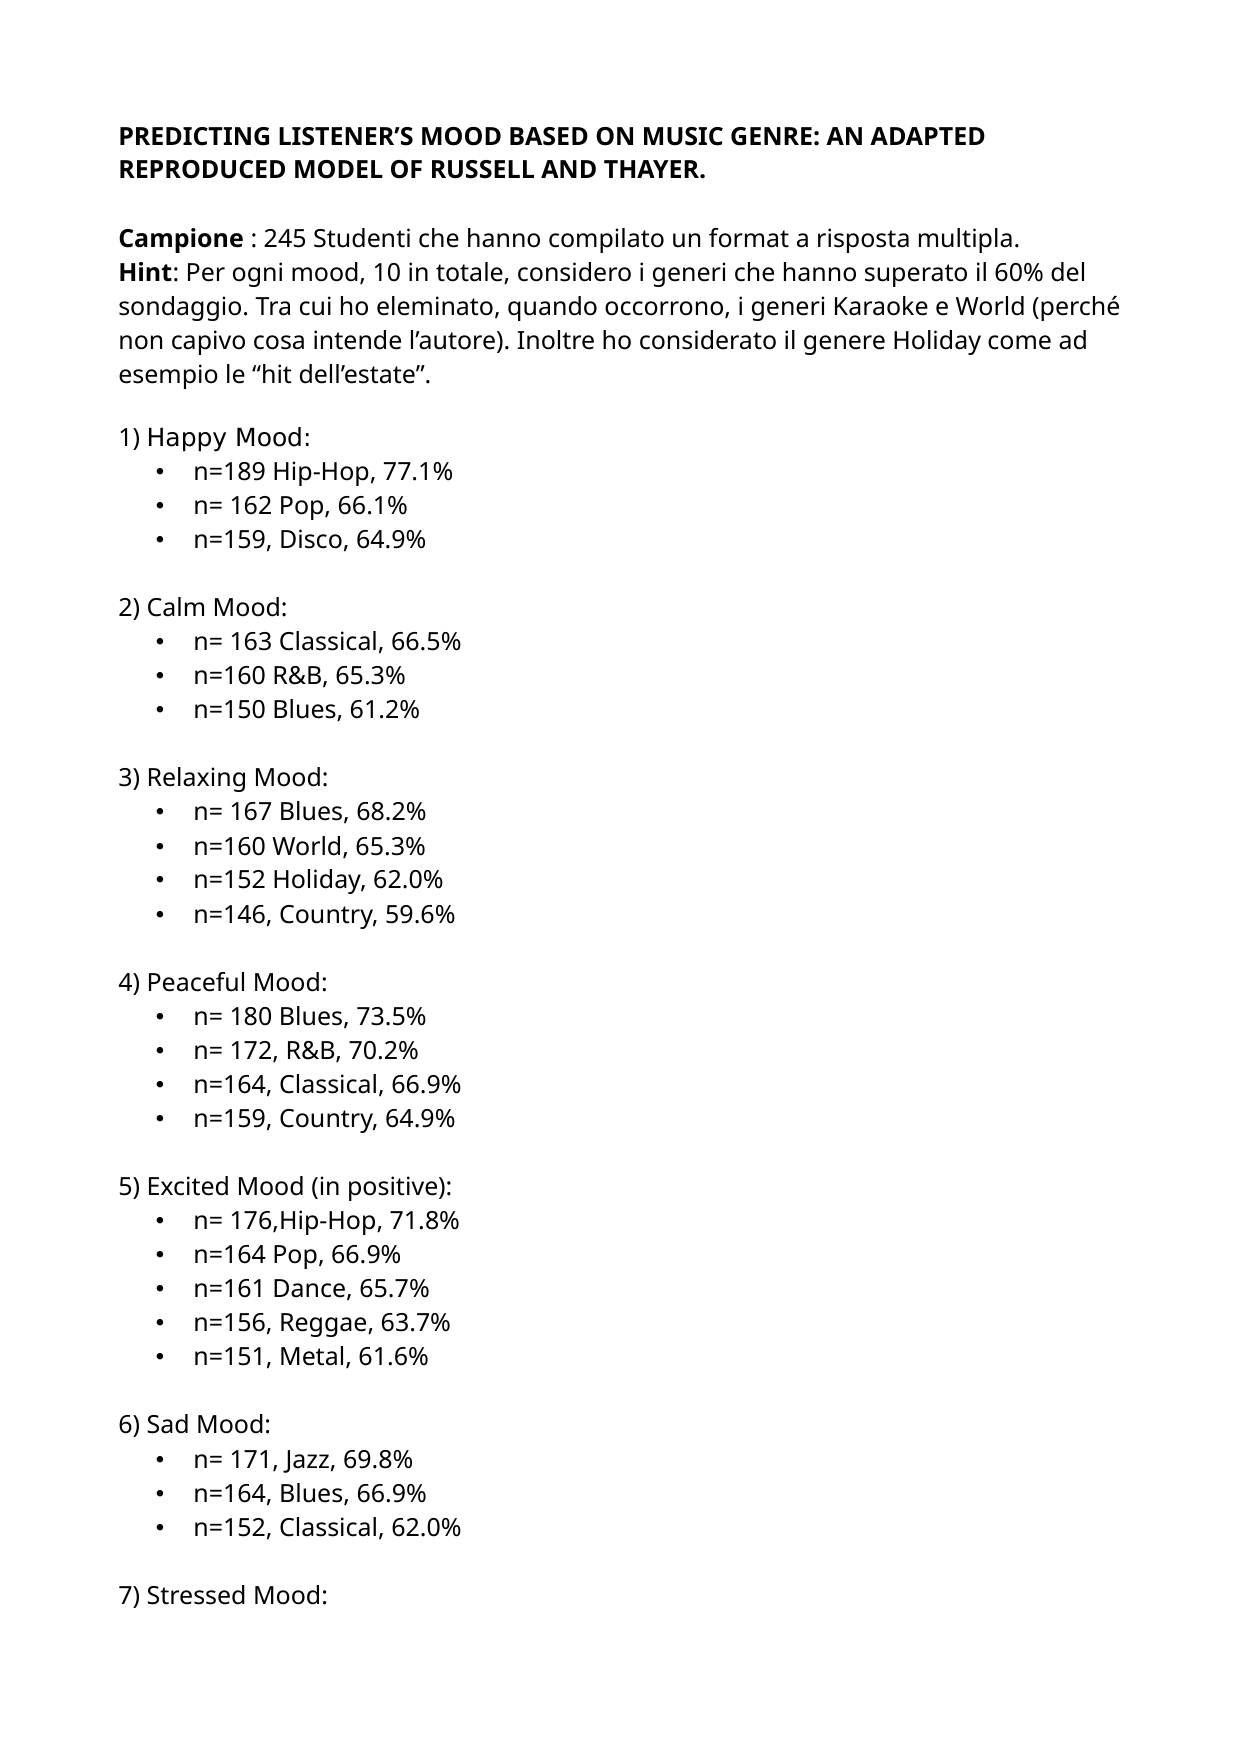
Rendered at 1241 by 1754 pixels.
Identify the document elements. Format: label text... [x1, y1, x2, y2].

list n= 180 Blues, 73.5% [156, 998, 1122, 1032]
list n=159, Country, 64.9% [156, 1101, 1122, 1135]
list n= 162 Pop, 66.1% [156, 487, 1122, 522]
text 4) Peaceful Mood: [118, 964, 1122, 998]
list n=150 Blues, 61.2% [156, 692, 1122, 726]
text 7) Stressed Mood: [118, 1577, 1122, 1612]
list n=159, Disco, 64.9% [156, 522, 1122, 556]
list n=160 R&B, 65.3% [156, 658, 1122, 692]
list n= 167 Blues, 68.2% [156, 794, 1122, 828]
list n=189 Hip-Hop, 77.1% [156, 453, 1122, 487]
list n=164, Blues, 66.9% [156, 1475, 1122, 1509]
list n=151, Metal, 61.6% [156, 1339, 1122, 1373]
list n=152 Holiday, 62.0% [156, 862, 1122, 896]
text 3) Relaxing Mood: [118, 760, 1122, 794]
text 2) Calm Mood: [118, 590, 1122, 624]
list n=146, Country, 59.6% [156, 896, 1122, 930]
text 6) Sad Mood: [118, 1407, 1122, 1441]
list n=156, Reggae, 63.7% [156, 1305, 1122, 1339]
list n= 171, Jazz, 69.8% [156, 1441, 1122, 1475]
list n=152, Classical, 62.0% [156, 1509, 1122, 1543]
text PREDICTING LISTENER’S MOOD BASED ON MUSIC GENRE: AN ADAPTED REPRODUCED MODEL OF RUSSELL AND THAYER. [118, 118, 1122, 186]
list n=164 Pop, 66.9% [156, 1237, 1122, 1271]
list n=161 Dance, 65.7% [156, 1271, 1122, 1305]
text 1) Happy Mood: [118, 419, 1122, 453]
list n= 176,Hip-Hop, 71.8% [156, 1203, 1122, 1237]
list n=160 World, 65.3% [156, 828, 1122, 862]
list n= 172, R&B, 70.2% [156, 1032, 1122, 1067]
text Hint: Per ogni mood, 10 in totale, considero i generi che hanno superato il 60% del sondaggio. Tra cui ho eleminato, quando occorrono, i generi Karaoke e World (perché non capivo cosa intende l’autore). Inoltre ho considerato il genere Holiday come ad esempio le “hit dell’estate”. [118, 254, 1122, 391]
list n=164, Classical, 66.9% [156, 1067, 1122, 1101]
text Campione : 245 Studenti che hanno compilato un format a risposta multipla. [118, 220, 1122, 254]
text 5) Excited Mood (in positive): [118, 1169, 1122, 1203]
list n= 163 Classical, 66.5% [156, 624, 1122, 658]
